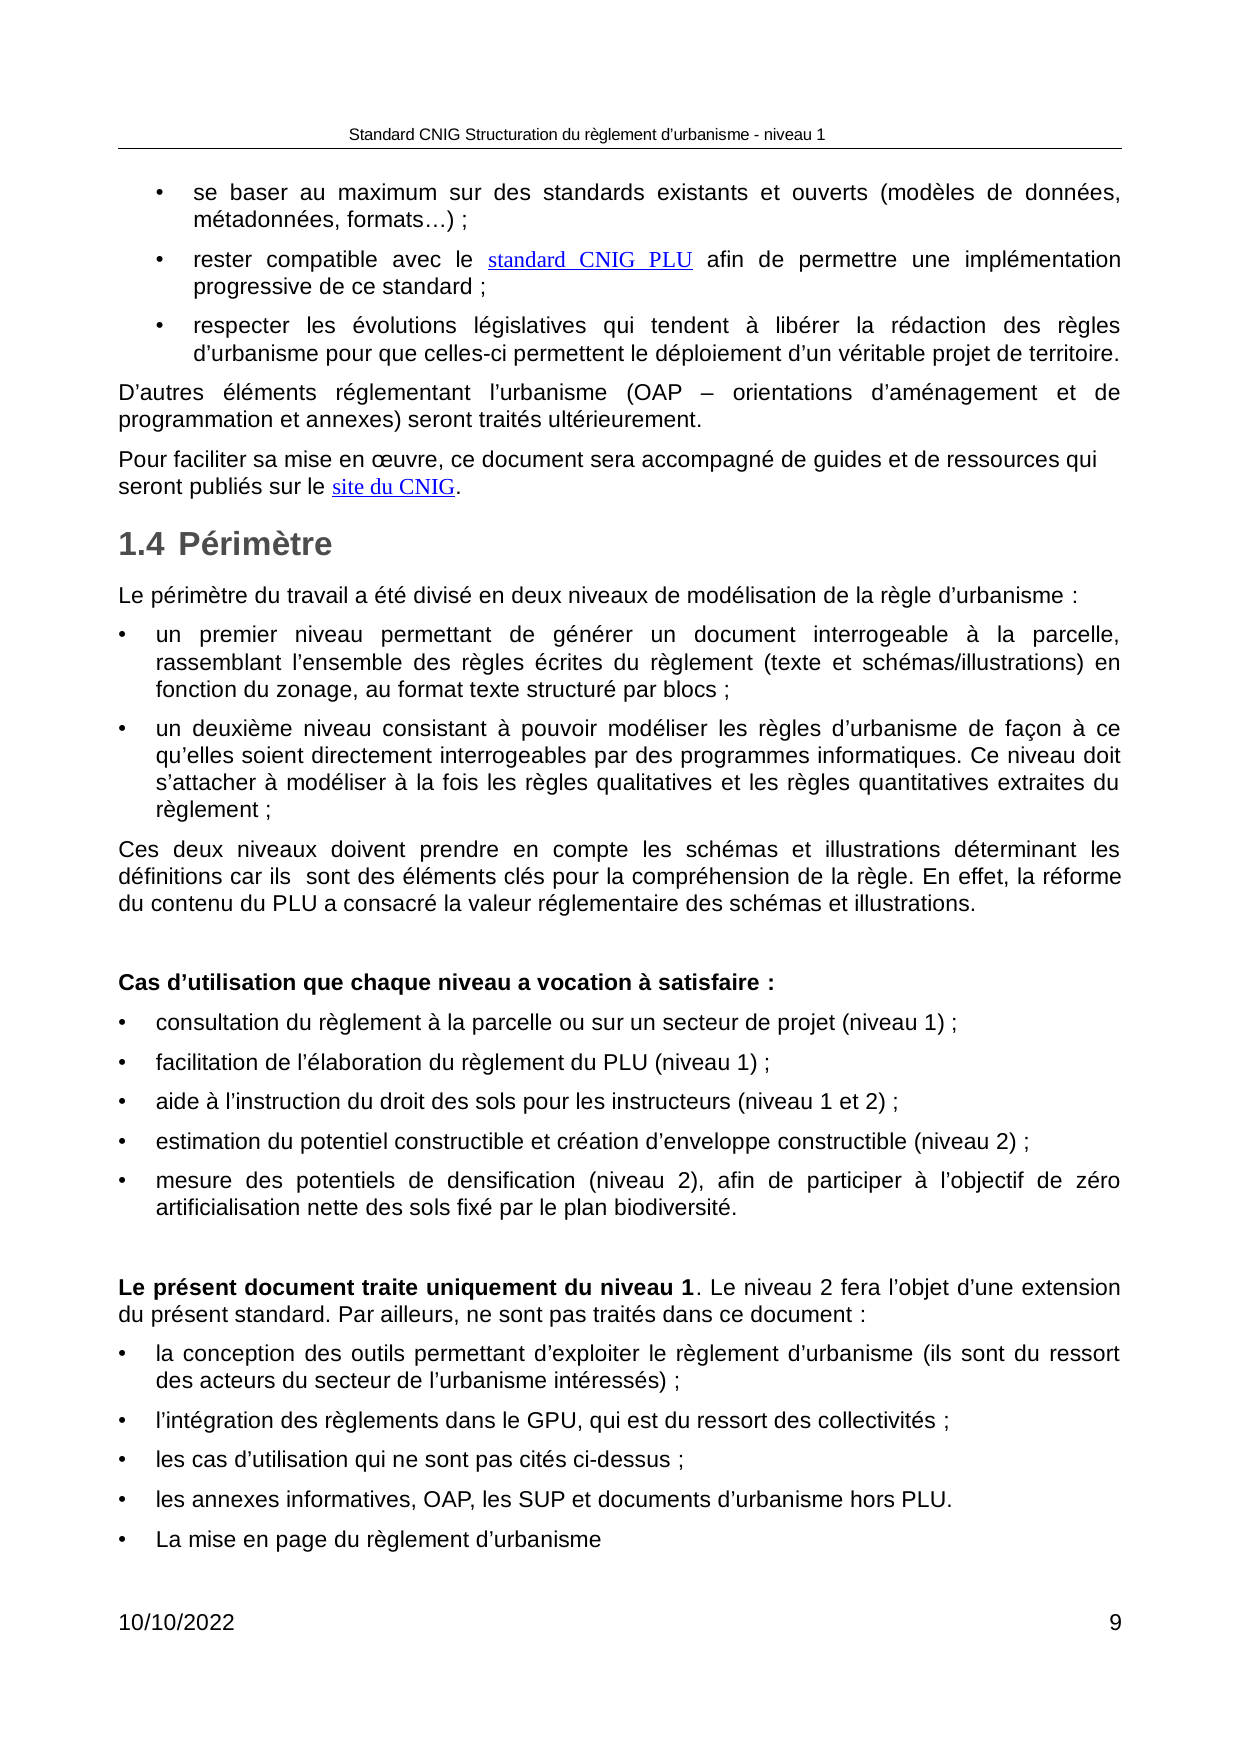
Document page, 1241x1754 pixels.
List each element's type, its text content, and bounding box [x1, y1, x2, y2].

list rester compatible avec le standard CNIG PLU afin de permettre une implémentation progressive de ce standard ; [156, 245, 1122, 299]
list respecter les évolutions législatives qui tendent à libérer la rédaction des règles d’urbanisme pour que celles-ci permettent le déploiement d’un véritable projet de territoire. [156, 312, 1122, 366]
list un premier niveau permettant de générer un document interrogeable à la parcelle, rassemblant l’ensemble des règles écrites du règlement (texte et schémas/illustrations) en fonction du zonage, au format texte structuré par blocs ; [118, 621, 1122, 702]
list facilitation de l’élaboration du règlement du PLU (niveau 1) ; [118, 1048, 1122, 1075]
list les cas d’utilisation qui ne sont pas cités ci-dessus ; [118, 1446, 1122, 1473]
list l’intégration des règlements dans le GPU, qui est du ressort des collectivités ; [118, 1406, 1122, 1433]
text Cas d’utilisation que chaque niveau a vocation à satisfaire : [118, 969, 1122, 996]
list mesure des potentiels de densification (niveau 2), afin de participer à l’objectif de zéro artificialisation nette des sols fixé par le plan biodiversité. [118, 1167, 1122, 1221]
text Le périmètre du travail a été divisé en deux niveaux de modélisation de la règle d’urbanisme : [118, 581, 1122, 608]
list un deuxième niveau consistant à pouvoir modéliser les règles d’urbanisme de façon à ce qu’elles soient directement interrogeables par des programmes informatiques. Ce niveau doit s’attacher à modéliser à la fois les règles qualitatives et les règles quantitatives extraites du règlement ; [118, 714, 1122, 823]
text Le présent document traite uniquement du niveau 1. Le niveau 2 fera l’objet d’une extension du présent standard. Par ailleurs, ne sont pas traités dans ce document : [118, 1273, 1122, 1327]
text Pour faciliter sa mise en œuvre, ce document sera accompagné de guides et de ressources qui seront publiés sur le site du CNIG. [118, 445, 1122, 499]
list se baser au maximum sur des standards existants et ouverts (modèles de données, métadonnées, formats…) ; [156, 178, 1122, 233]
list La mise en page du règlement d’urbanisme [118, 1525, 1122, 1552]
list les annexes informatives, OAP, les SUP et documents d’urbanisme hors PLU. [118, 1485, 1122, 1512]
list consultation du règlement à la parcelle ou sur un secteur de projet (niveau 1) ; [118, 1008, 1122, 1035]
text D’autres éléments réglementant l’urbanisme (OAP – orientations d’aménagement et de programmation et annexes) seront traités ultérieurement. [118, 378, 1122, 433]
subtitle Périmètre [118, 524, 1122, 563]
list la conception des outils permettant d’exploiter le règlement d’urbanisme (ils sont du ressort des acteurs du secteur de l’urbanisme intéressés) ; [118, 1339, 1122, 1394]
list estimation du potentiel constructible et création d’enveloppe constructible (niveau 2) ; [118, 1127, 1122, 1154]
text Ces deux niveaux doivent prendre en compte les schémas et illustrations déterminant les définitions car ils sont des éléments clés pour la compréhension de la règle. En effet, la réforme du contenu du PLU a consacré la valeur réglementaire des schémas et illustrations. [118, 835, 1122, 917]
list aide à l’instruction du droit des sols pour les instructeurs (niveau 1 et 2) ; [118, 1087, 1122, 1114]
